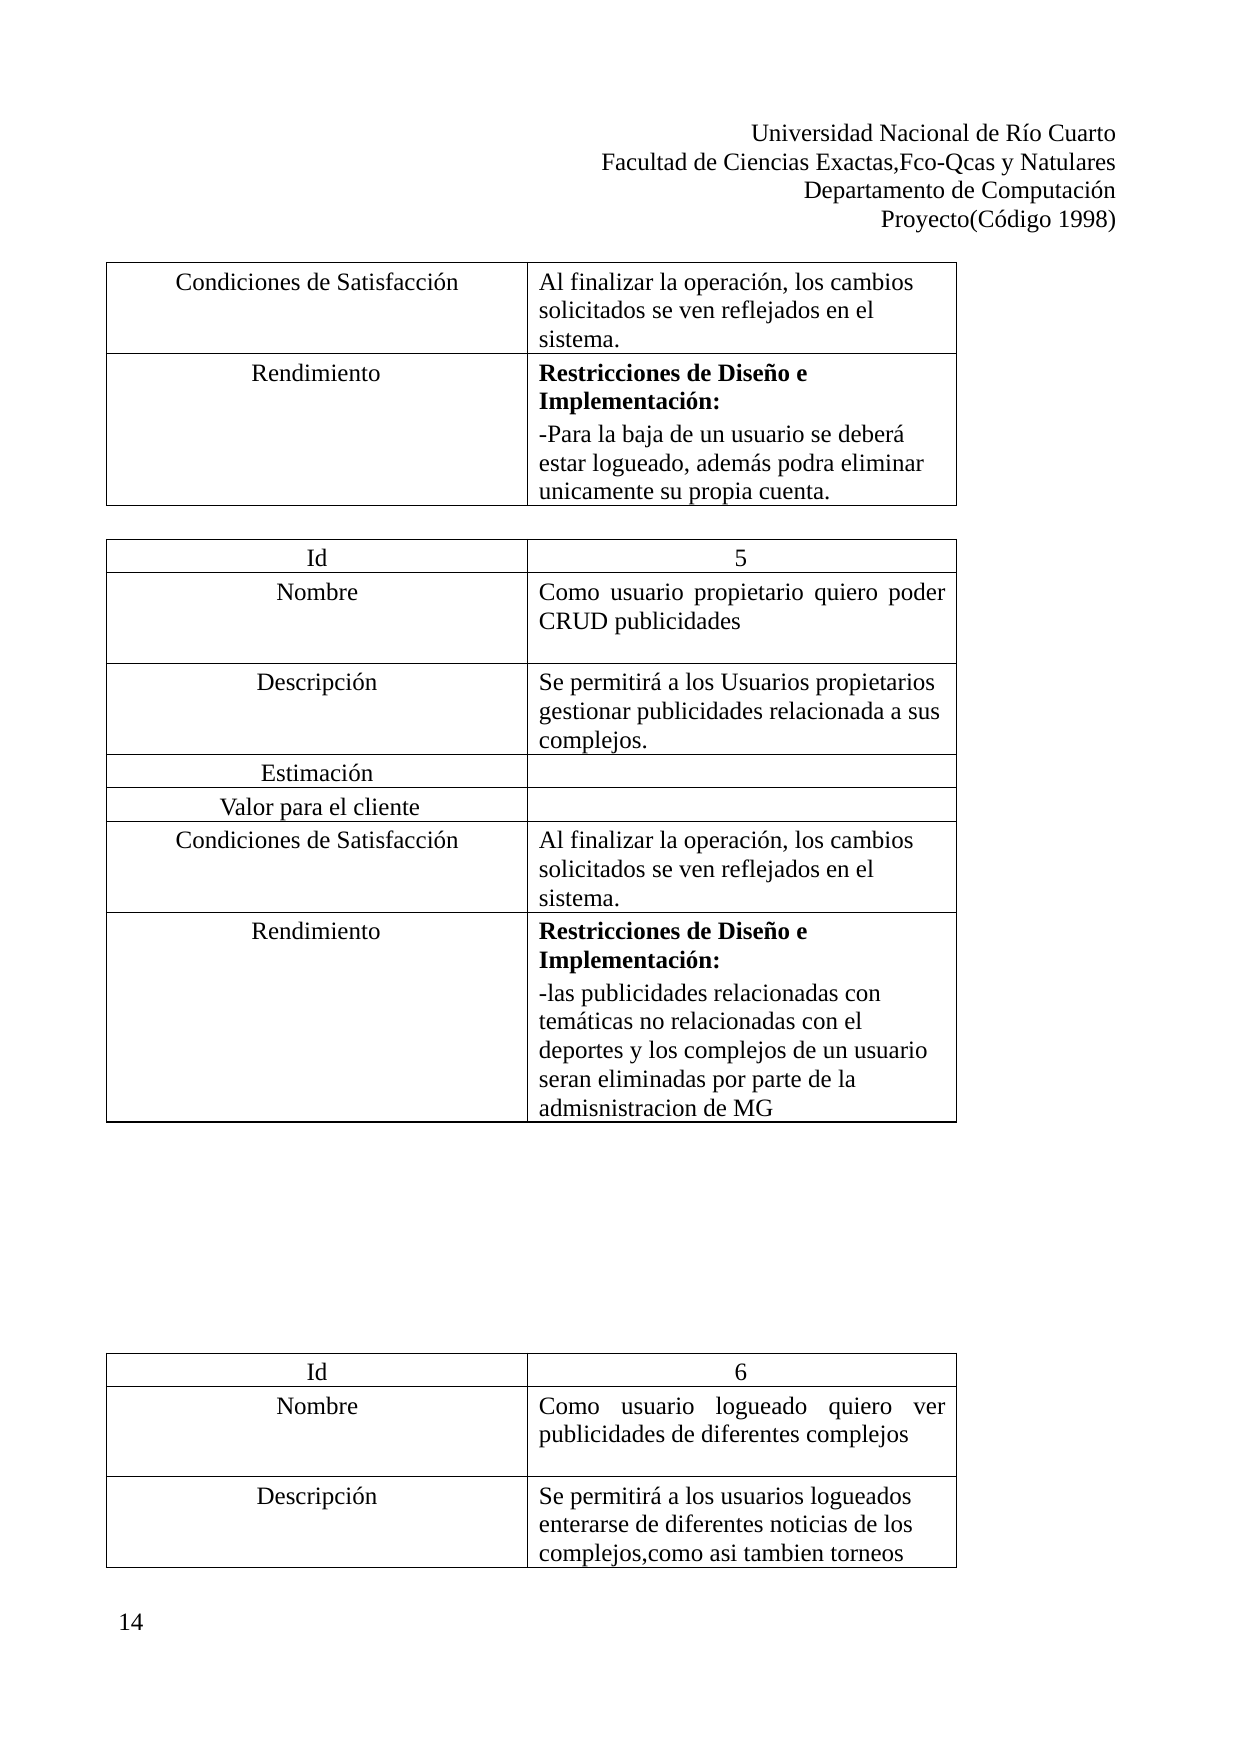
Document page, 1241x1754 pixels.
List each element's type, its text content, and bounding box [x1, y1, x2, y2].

table_header Id [107, 1354, 527, 1386]
table_cell Descripción [107, 664, 527, 753]
table_cell Condiciones de Satisfacción [107, 822, 527, 912]
table_cell Condiciones de Satisfacción [107, 263, 527, 353]
table_cell Restricciones de Diseño e Implementación: -Para la baja de un usuario se deberá estar logueado, además podra eliminar unicamente su propia cuenta. [528, 354, 956, 505]
table_header 6 [528, 1354, 956, 1386]
table_cell Descripción [107, 1477, 527, 1567]
table_header 5 [528, 540, 956, 572]
table_cell Rendimiento [107, 354, 527, 505]
table_cell Restricciones de Diseño e Implementación: -las publicidades relacionadas con temáticas no relacionadas con el deportes y los complejos de un usuario seran eliminadas por parte de la admisnistracion de MG [528, 913, 956, 1121]
table_cell [528, 788, 956, 821]
table_header Id [107, 540, 527, 572]
table_cell [528, 755, 956, 787]
table_cell Como usuario logueado quiero ver publicidades de diferentes complejos [528, 1387, 956, 1476]
table_cell Se permitirá a los usuarios logueados enterarse de diferentes noticias de los complejos,como asi tambien torneos [528, 1477, 956, 1567]
table_cell Valor para el cliente [107, 788, 527, 821]
table_cell Nombre [107, 573, 527, 662]
table_cell Al finalizar la operación, los cambios solicitados se ven reflejados en el sistema. [528, 822, 956, 912]
table_cell Rendimiento [107, 913, 527, 1121]
table_cell Nombre [107, 1387, 527, 1476]
table_cell Se permitirá a los Usuarios propietarios gestionar publicidades relacionada a sus complejos. [528, 664, 956, 753]
table_cell Al finalizar la operación, los cambios solicitados se ven reflejados en el sistema. [528, 263, 956, 353]
table_cell Como usuario propietario quiero poder CRUD publicidades [528, 573, 956, 662]
table_cell Estimación [107, 755, 527, 787]
